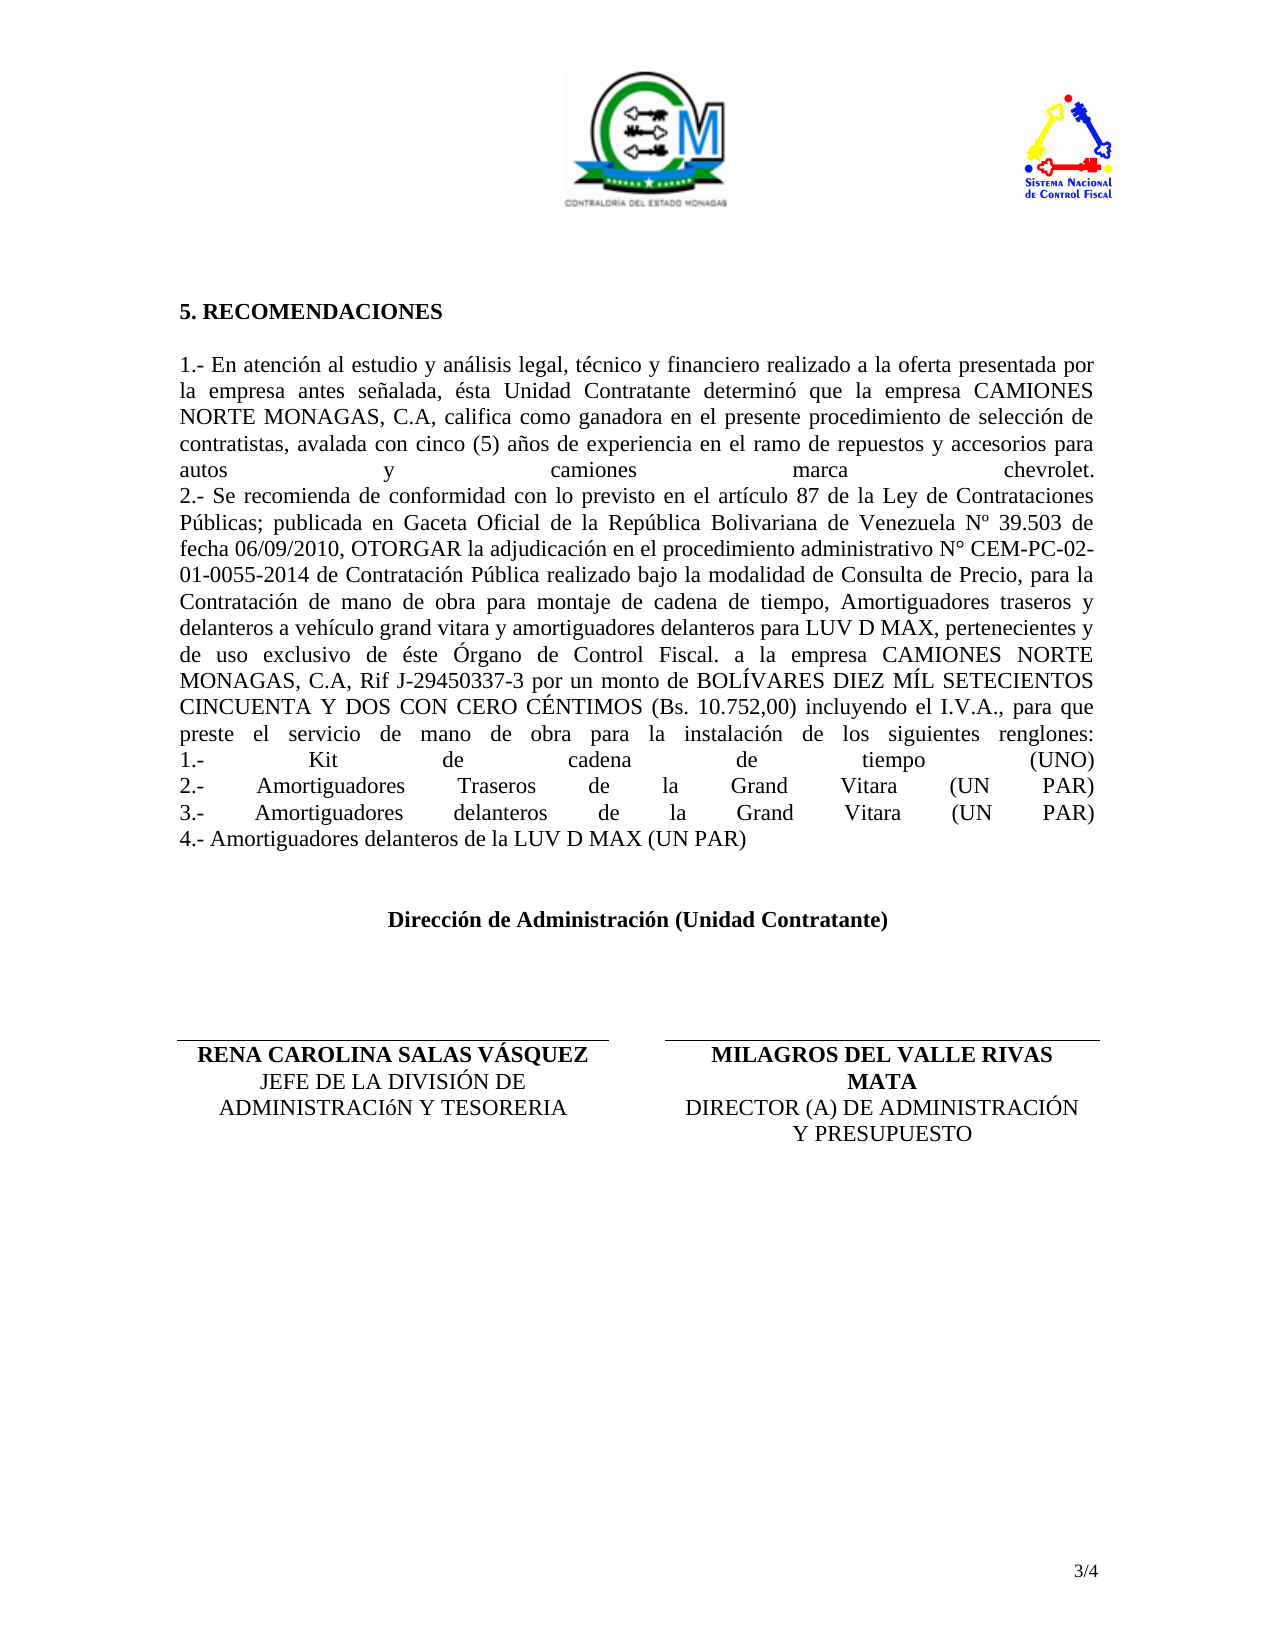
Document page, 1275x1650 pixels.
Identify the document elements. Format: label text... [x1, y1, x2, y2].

picture [562, 69, 730, 210]
table_header RENA CAROLINA SALAS VÁSQUEZ JEFE DE LA DIVISIÓN DE ADMINISTRACIóN Y TESORERIA [177, 1041, 608, 1147]
picture [1017, 91, 1121, 201]
table_header Dirección de Administración (Unidad Contratante) [178, 907, 1098, 959]
table_header MILAGROS DEL VALLE RIVAS MATA DIRECTOR (A) DE ADMINISTRACIÓN Y PRESUPUESTO [665, 1041, 1099, 1147]
text 1.- En atención al estudio y análisis legal, técnico y financiero realizado a la oferta presentada por la empresa antes señalada, ésta Unidad Contratante determinó que la empresa CAMIONES NORTE MONAGAS, C.A, califica como ganadora en el presente procedimiento de selección de contratistas, avalada con cinco (5) años de experiencia en el ramo de repuestos y accesorios para autos y camiones marca chevrolet. 2.- Se recomienda de conformidad con lo previsto en el artículo 87 de la Ley de Contrataciones Públicas; publicada en Gaceta Oficial de la República Bolivariana de Venezuela Nº 39.503 de fecha 06/09/2010, OTORGAR la adjudicación en el procedimiento administrativo N° CEM-PC-02-01-0055-2014 de Contratación Pública realizado bajo la modalidad de Consulta de Precio, para la Contratación de mano de obra para montaje de cadena de tiempo, Amortiguadores traseros y delanteros a vehículo grand vitara y amortiguadores delanteros para LUV D MAX, pertenecientes y de uso exclusivo de éste Órgano de Control Fiscal. a la empresa CAMIONES NORTE MONAGAS, C.A, Rif J-29450337-3 por un monto de BOLÍVARES DIEZ MÍL SETECIENTOS CINCUENTA Y DOS CON CERO CÉNTIMOS (Bs. 10.752,00) incluyendo el I.V.A., para que preste el servicio de mano de obra para la instalación de los siguientes renglones: 1.- Kit de cadena de tiempo (UNO) 2.- Amortiguadores Traseros de la Grand Vitara (UN PAR) 3.- Amortiguadores delanteros de la Grand Vitara (UN PAR) 4.- Amortiguadores delanteros de la LUV D MAX (UN PAR) [179, 351, 1095, 851]
text 5. RECOMENDACIONES [179, 298, 1095, 324]
table_header [609, 1040, 665, 1147]
